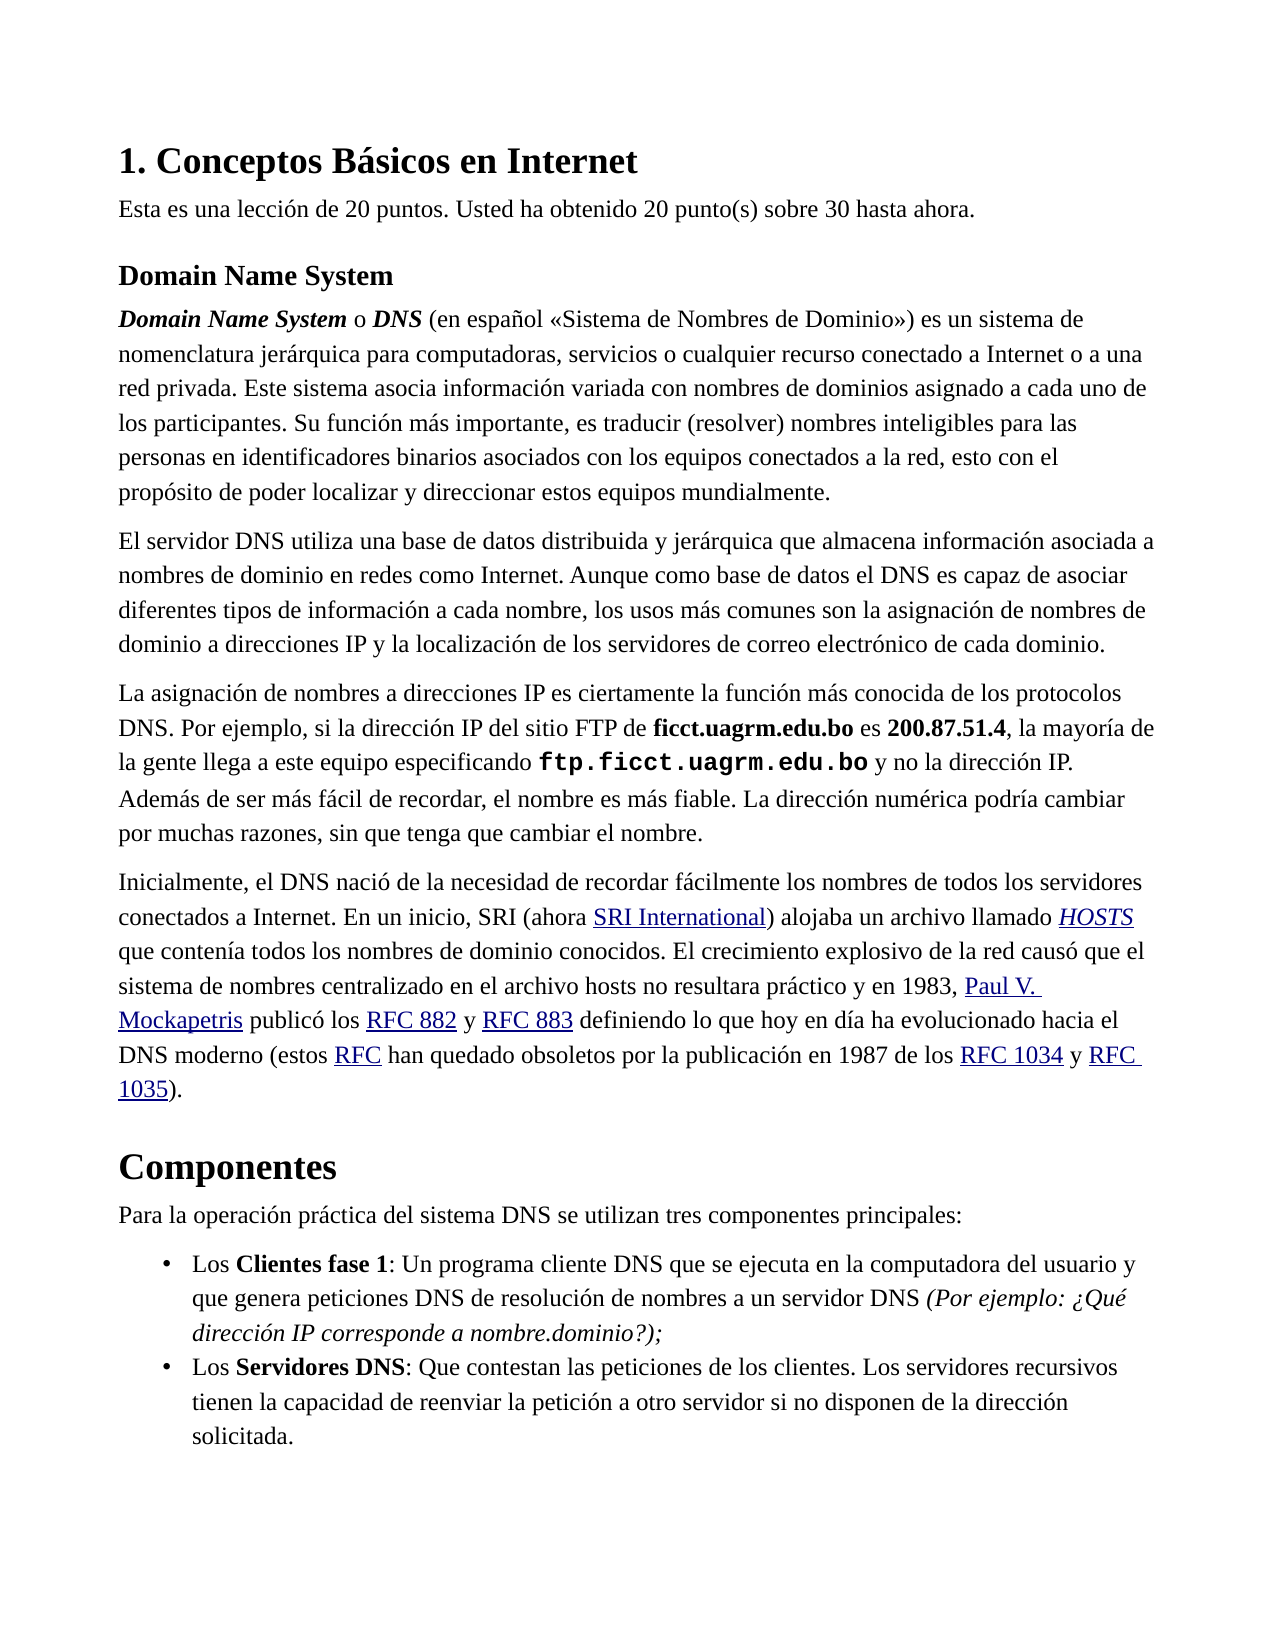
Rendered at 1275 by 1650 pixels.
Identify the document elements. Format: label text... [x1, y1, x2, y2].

text Esta es una lección de 20 puntos. Usted ha obtenido 20 punto(s) sobre 30 hasta ahora. [118, 194, 1157, 223]
text Domain Name System o DNS (en español «Sistema de Nombres de Dominio») es un sistema de nomenclatura jerárquica para computadoras, servicios o cualquier recurso conectado a Internet o a una red privada. Este sistema asocia información variada con nombres de dominios asignado a cada uno de los participantes. Su función más importante, es traducir (resolver) nombres inteligibles para las personas en identificadores binarios asociados con los equipos conectados a la red, esto con el propósito de poder localizar y direccionar estos equipos mundialmente. [118, 304, 1157, 505]
text El servidor DNS utiliza una base de datos distribuida y jerárquica que almacena información asociada a nombres de dominio en redes como Internet. Aunque como base de datos el DNS es capaz de asociar diferentes tipos de información a cada nombre, los usos más comunes son la asignación de nombres de dominio a direcciones IP y la localización de los servidores de correo electrónico de cada dominio. [118, 526, 1157, 658]
subtitle Componentes [118, 1144, 1157, 1187]
subtitle 1. Conceptos Básicos en Internet [118, 139, 1157, 182]
text Para la operación práctica del sistema DNS se utilizan tres componentes principales: [118, 1200, 1157, 1228]
text Inicialmente, el DNS nació de la necesidad de recordar fácilmente los nombres de todos los servidores conectados a Internet. En un inicio, SRI (ahora SRI International) alojaba un archivo llamado HOSTS que contenía todos los nombres de dominio conocidos. El crecimiento explosivo de la red causó que el sistema de nombres centralizado en el archivo hosts no resultara práctico y en 1983, Paul V. Mockapetris publicó los RFC 882 y RFC 883 definiendo lo que hoy en día ha evolucionado hacia el DNS moderno (estos RFC han quedado obsoletos por la publicación en 1987 de los RFC 1034 y RFC 1035). [118, 867, 1157, 1103]
subtitle Domain Name System [118, 258, 1157, 292]
text La asignación de nombres a direcciones IP es ciertamente la función más conocida de los protocolos DNS. Por ejemplo, si la dirección IP del sitio FTP de ficct.uagrm.edu.bo es 200.87.51.4, la mayoría de la gente llega a este equipo especificando ftp.ficct.uagrm.edu.bo y no la dirección IP. Además de ser más fácil de recordar, el nombre es más fiable. La dirección numérica podría cambiar por muchas razones, sin que tenga que cambiar el nombre. [118, 678, 1157, 847]
list Los Servidores DNS: Que contestan las peticiones de los clientes. Los servidores recursivos tienen la capacidad de reenviar la petición a otro servidor si no disponen de la dirección solicitada. [162, 1352, 1157, 1450]
list Los Clientes fase 1: Un programa cliente DNS que se ejecuta en la computadora del usuario y que genera peticiones DNS de resolución de nombres a un servidor DNS (Por ejemplo: ¿Qué dirección IP corresponde a nombre.dominio?); [162, 1249, 1157, 1346]
